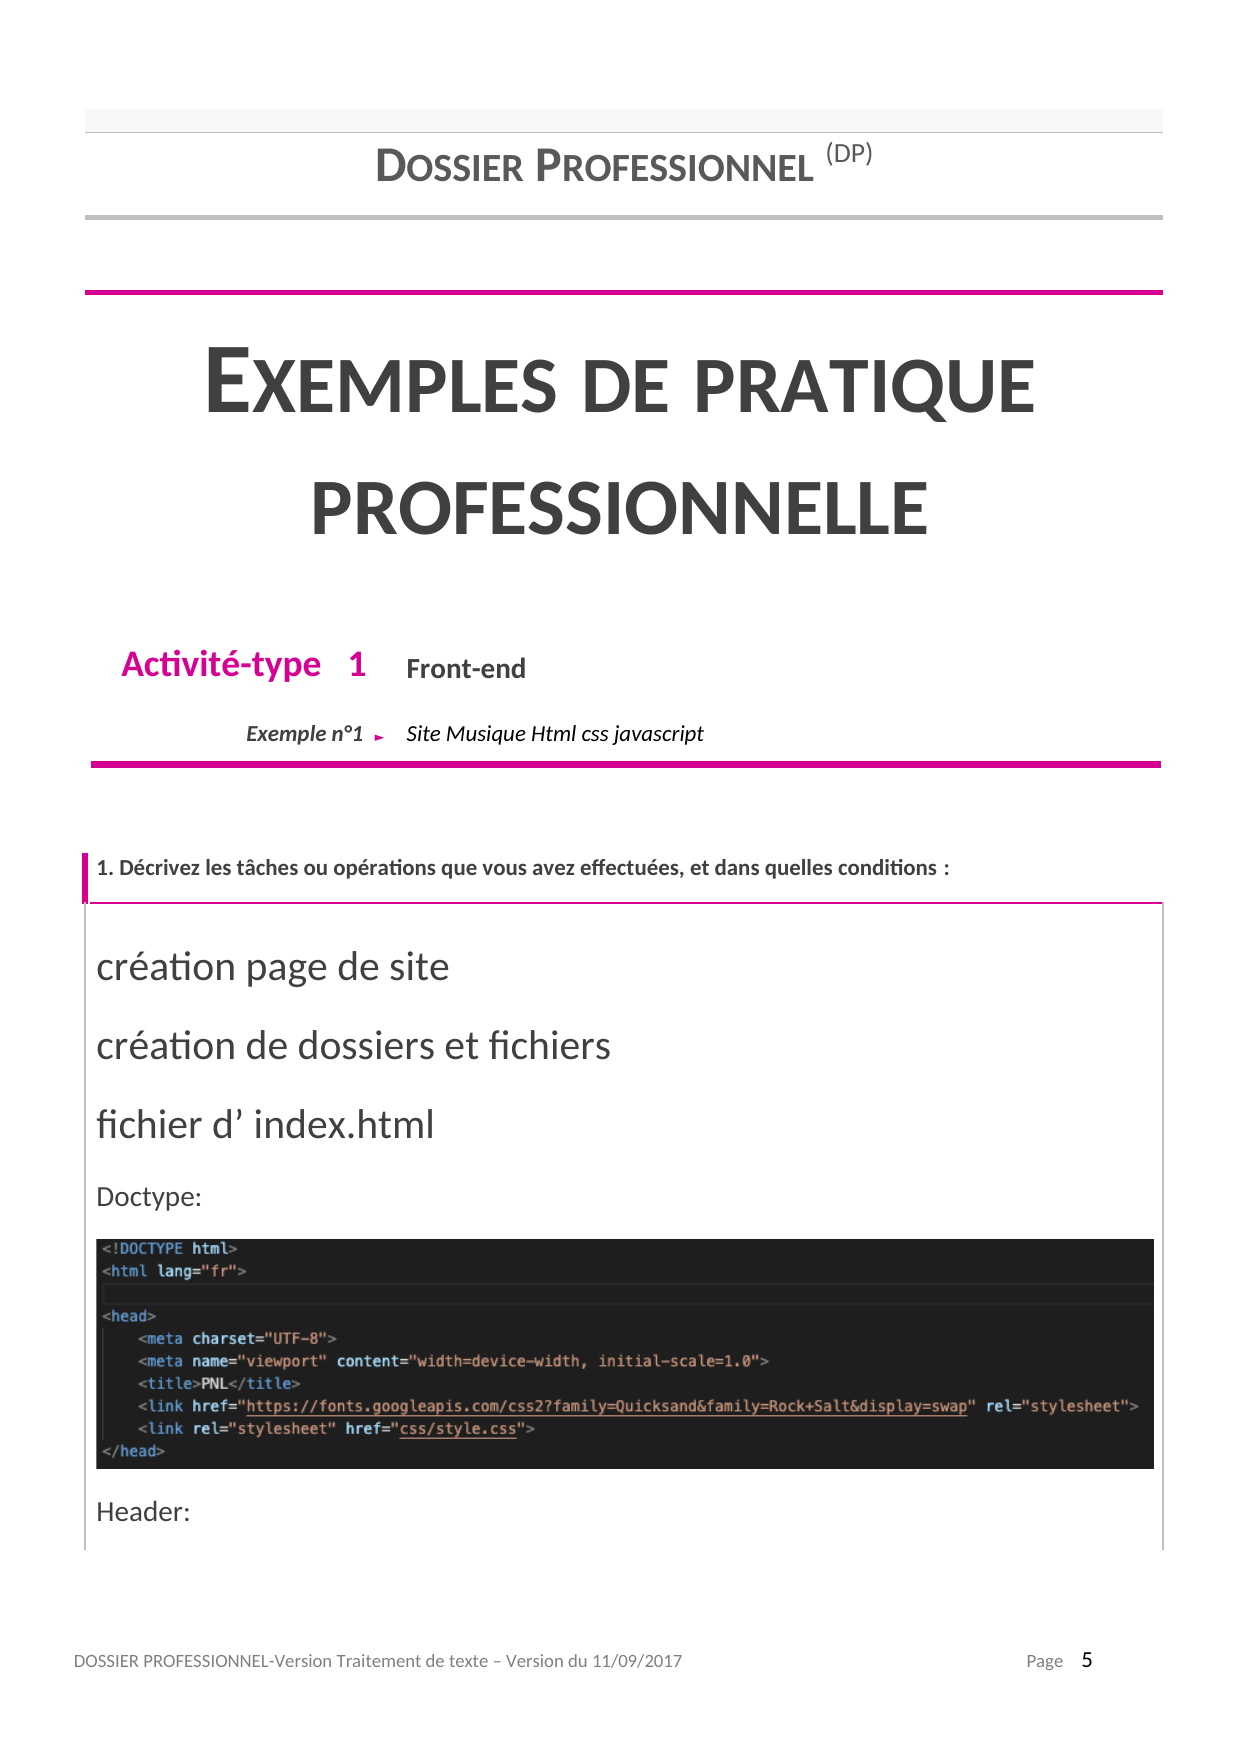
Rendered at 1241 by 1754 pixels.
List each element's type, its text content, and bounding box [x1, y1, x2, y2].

table_cell Site Musique Html css javascript [395, 707, 1163, 761]
table_cell Exemple n°1 ► [85, 707, 395, 761]
table_cell [85, 817, 1163, 853]
text Exemples de pratique [118, 315, 1122, 437]
table_cell [86, 902, 1162, 940]
table_cell [85, 761, 1163, 817]
table_header Front-end [395, 640, 1163, 707]
table_cell 1. Décrivez les tâches ou opérations que vous avez effectuées, et dans quelles conditions : [88, 853, 1163, 902]
table_header Activité-type [85, 640, 336, 707]
table_cell création page de site création de dossiers et fichiers fichier d’ index.html Doctype: Header: style du Header: Style de Base: Section 1 Live Tour: Style Section 1 Live Tour : Section 2 new Album: Style Section 2 new Album: Adaptabilité d’écran: Section 3 Discography: Style Section3 Discography : Section 4: Style Section 4 gallerie de photos : Footer: Style Footer: Javascript: [86, 940, 1162, 1550]
table_header 1 [336, 640, 395, 707]
picture [96, 1239, 1154, 1469]
text professionnelle [118, 437, 1122, 559]
